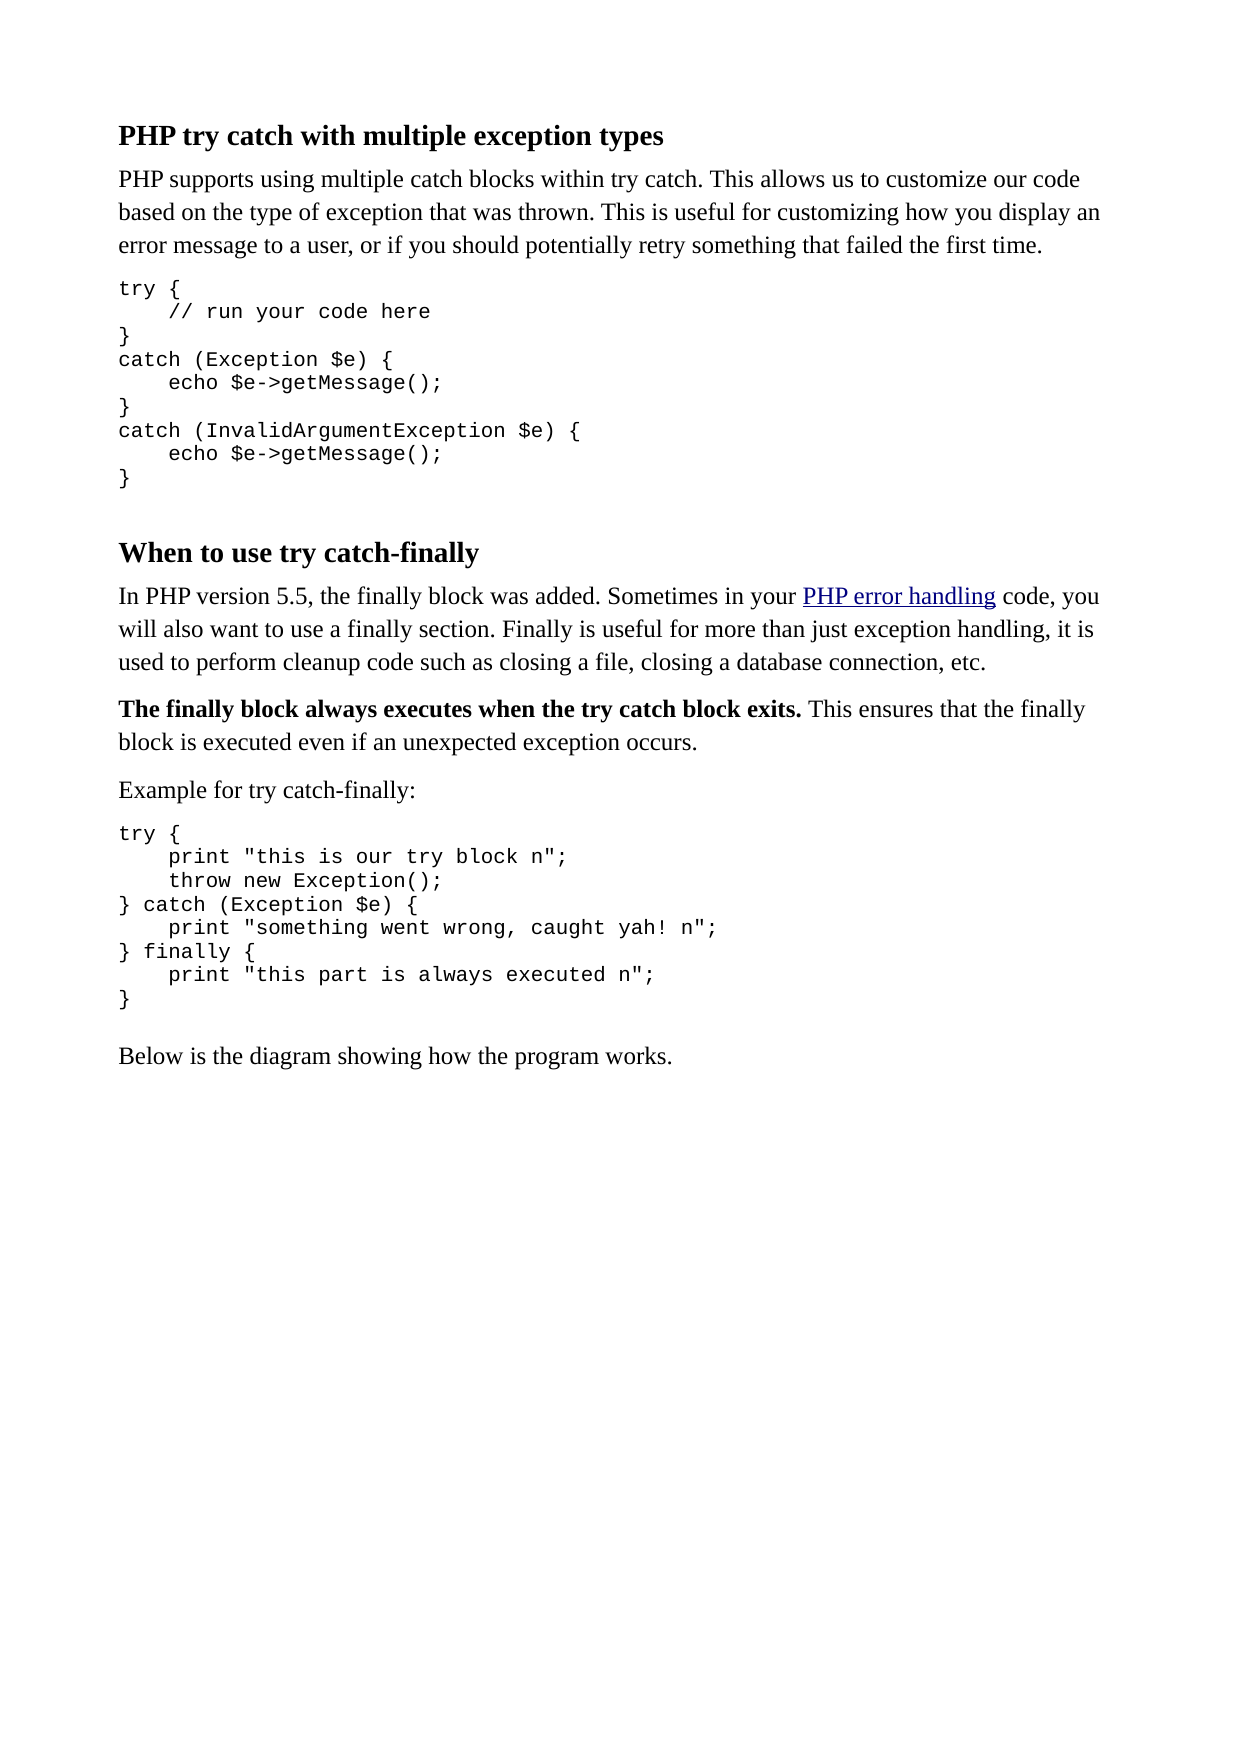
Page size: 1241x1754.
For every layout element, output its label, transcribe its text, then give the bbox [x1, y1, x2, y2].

text } [118, 988, 1122, 1012]
text print "this part is always executed n"; [118, 964, 1122, 988]
text catch (InvalidArgumentException $e) { [118, 420, 1122, 443]
text } [118, 396, 1122, 420]
text echo $e->getMessage(); [118, 372, 1122, 396]
text echo $e->getMessage(); [118, 443, 1122, 467]
text The finally block always executes when the try catch block exits. This ensures that the finally block is executed even if an unexpected exception occurs. [118, 694, 1122, 756]
text } finally { [118, 941, 1122, 964]
text PHP supports using multiple catch blocks within try catch. This allows us to customize our code based on the type of exception that was thrown. This is useful for customizing how you display an error message to a user, or if you should potentially retry something that failed the first time. [118, 164, 1122, 259]
text } catch (Exception $e) { [118, 893, 1122, 917]
text print "something went wrong, caught yah! n"; [118, 917, 1122, 941]
text In PHP version 5.5, the finally block was added. Sometimes in your PHP error handling code, you will also want to use a finally section. Finally is useful for more than just exception handling, it is used to perform cleanup code such as closing a file, closing a database connection, etc. [118, 581, 1122, 676]
text print "this is our try block n"; [118, 846, 1122, 870]
text throw new Exception(); [118, 870, 1122, 893]
text } [118, 325, 1122, 349]
text try { [118, 823, 1122, 846]
text } [118, 467, 1122, 491]
text try { [118, 278, 1122, 301]
text Example for try catch-finally: [118, 775, 1122, 804]
subtitle When to use try catch-finally [118, 535, 1122, 568]
subtitle PHP try catch with multiple exception types [118, 118, 1122, 152]
text Below is the diagram showing how the program works. [118, 1041, 1122, 1070]
text // run your code here [118, 301, 1122, 325]
text catch (Exception $e) { [118, 349, 1122, 372]
